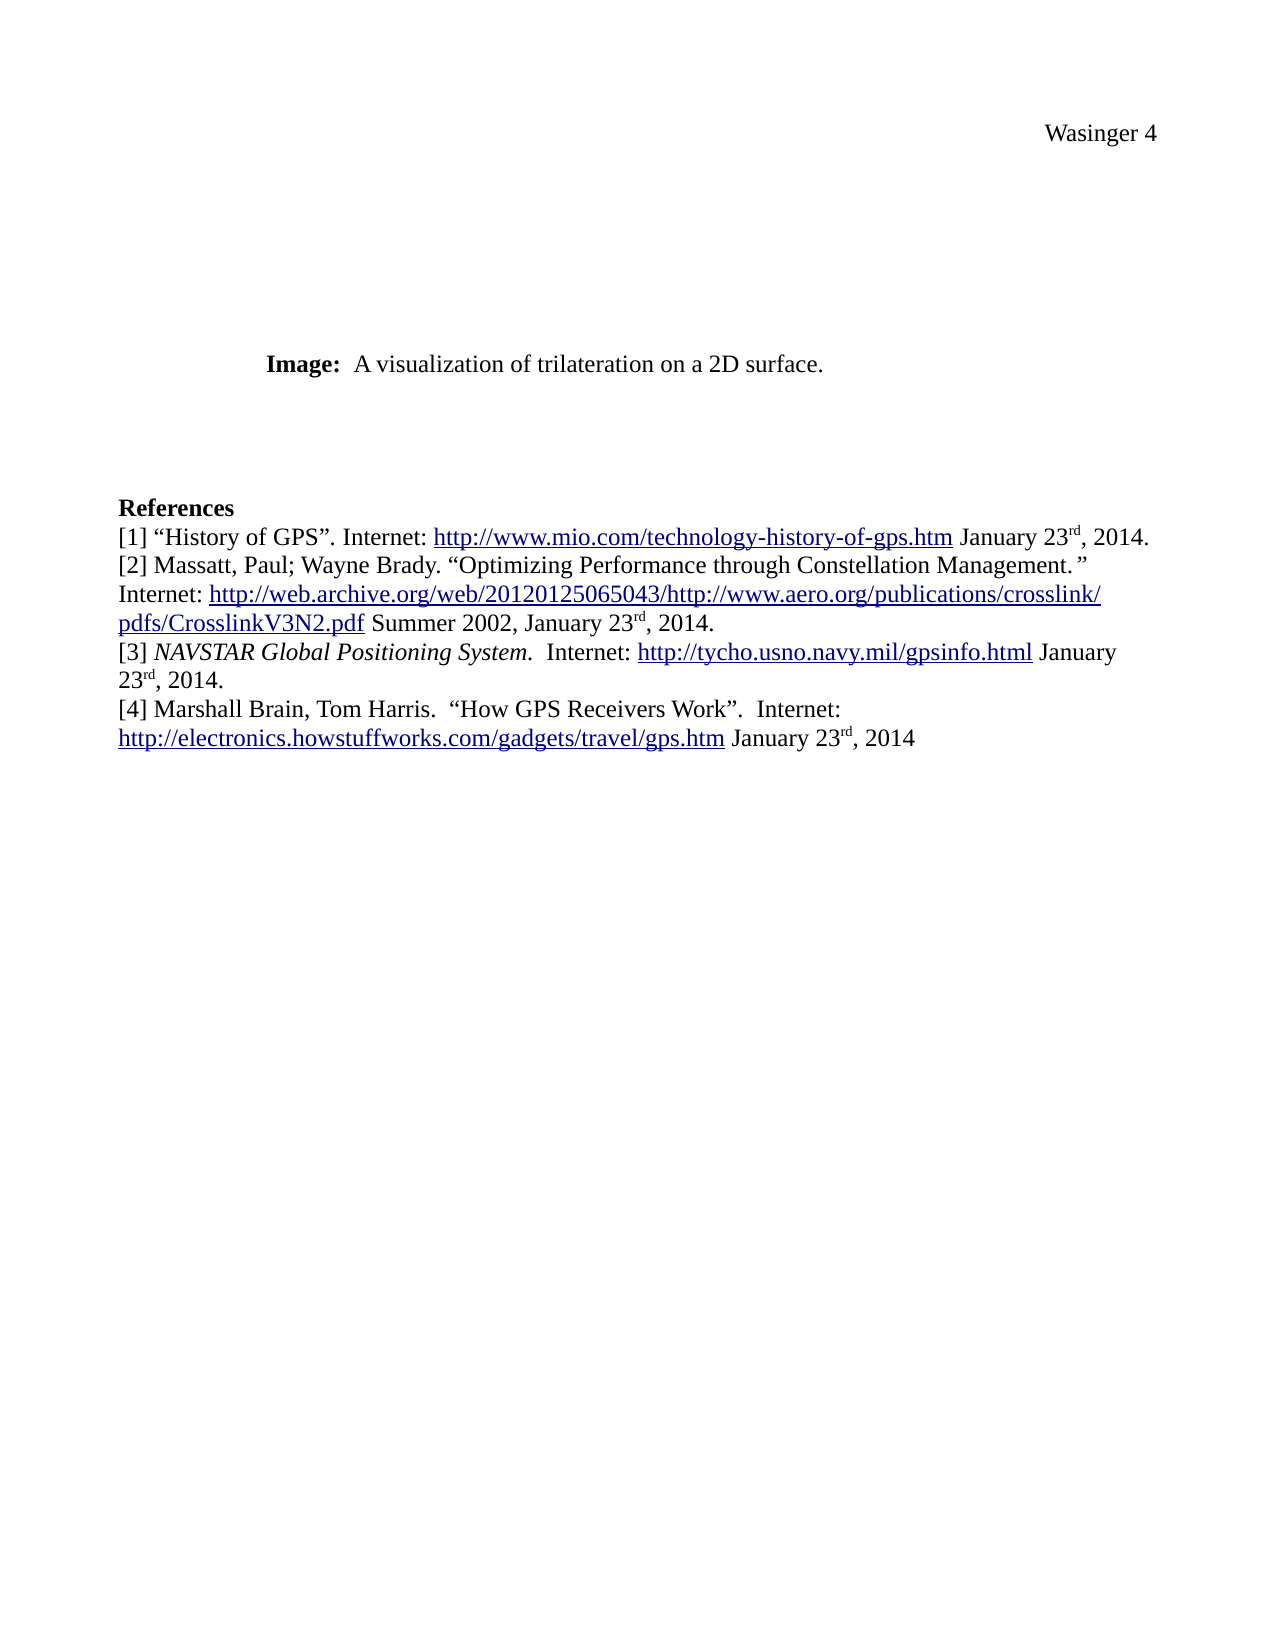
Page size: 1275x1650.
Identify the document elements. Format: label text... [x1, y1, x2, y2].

text [4] Marshall Brain, Tom Harris. “How GPS Receivers Work”. Internet: http://electronics.howstuffworks.com/gadgets/travel/gps.htm January 23rd, 2014 [118, 694, 1157, 781]
text [1] “History of GPS”. Internet: http://www.mio.com/technology-history-of-gps.htm January 23rd, 2014. [118, 522, 1157, 551]
text References [118, 493, 1157, 522]
text [2] Massatt, Paul; Wayne Brady. “Optimizing Performance through Constellation Management.” Internet: http://web.archive.org/web/20120125065043/http://www.aero.org/publications/crosslink/pdfs/CrosslinkV3N2.pdf Summer 2002, January 23rd, 2014. [118, 551, 1157, 637]
text [3] NAVSTAR Global Positioning System. Internet: http://tycho.usno.navy.mil/gpsinfo.html January 23rd, 2014. [118, 637, 1157, 694]
text Image: A visualization of trilateration on a 2D surface. [118, 349, 1157, 378]
